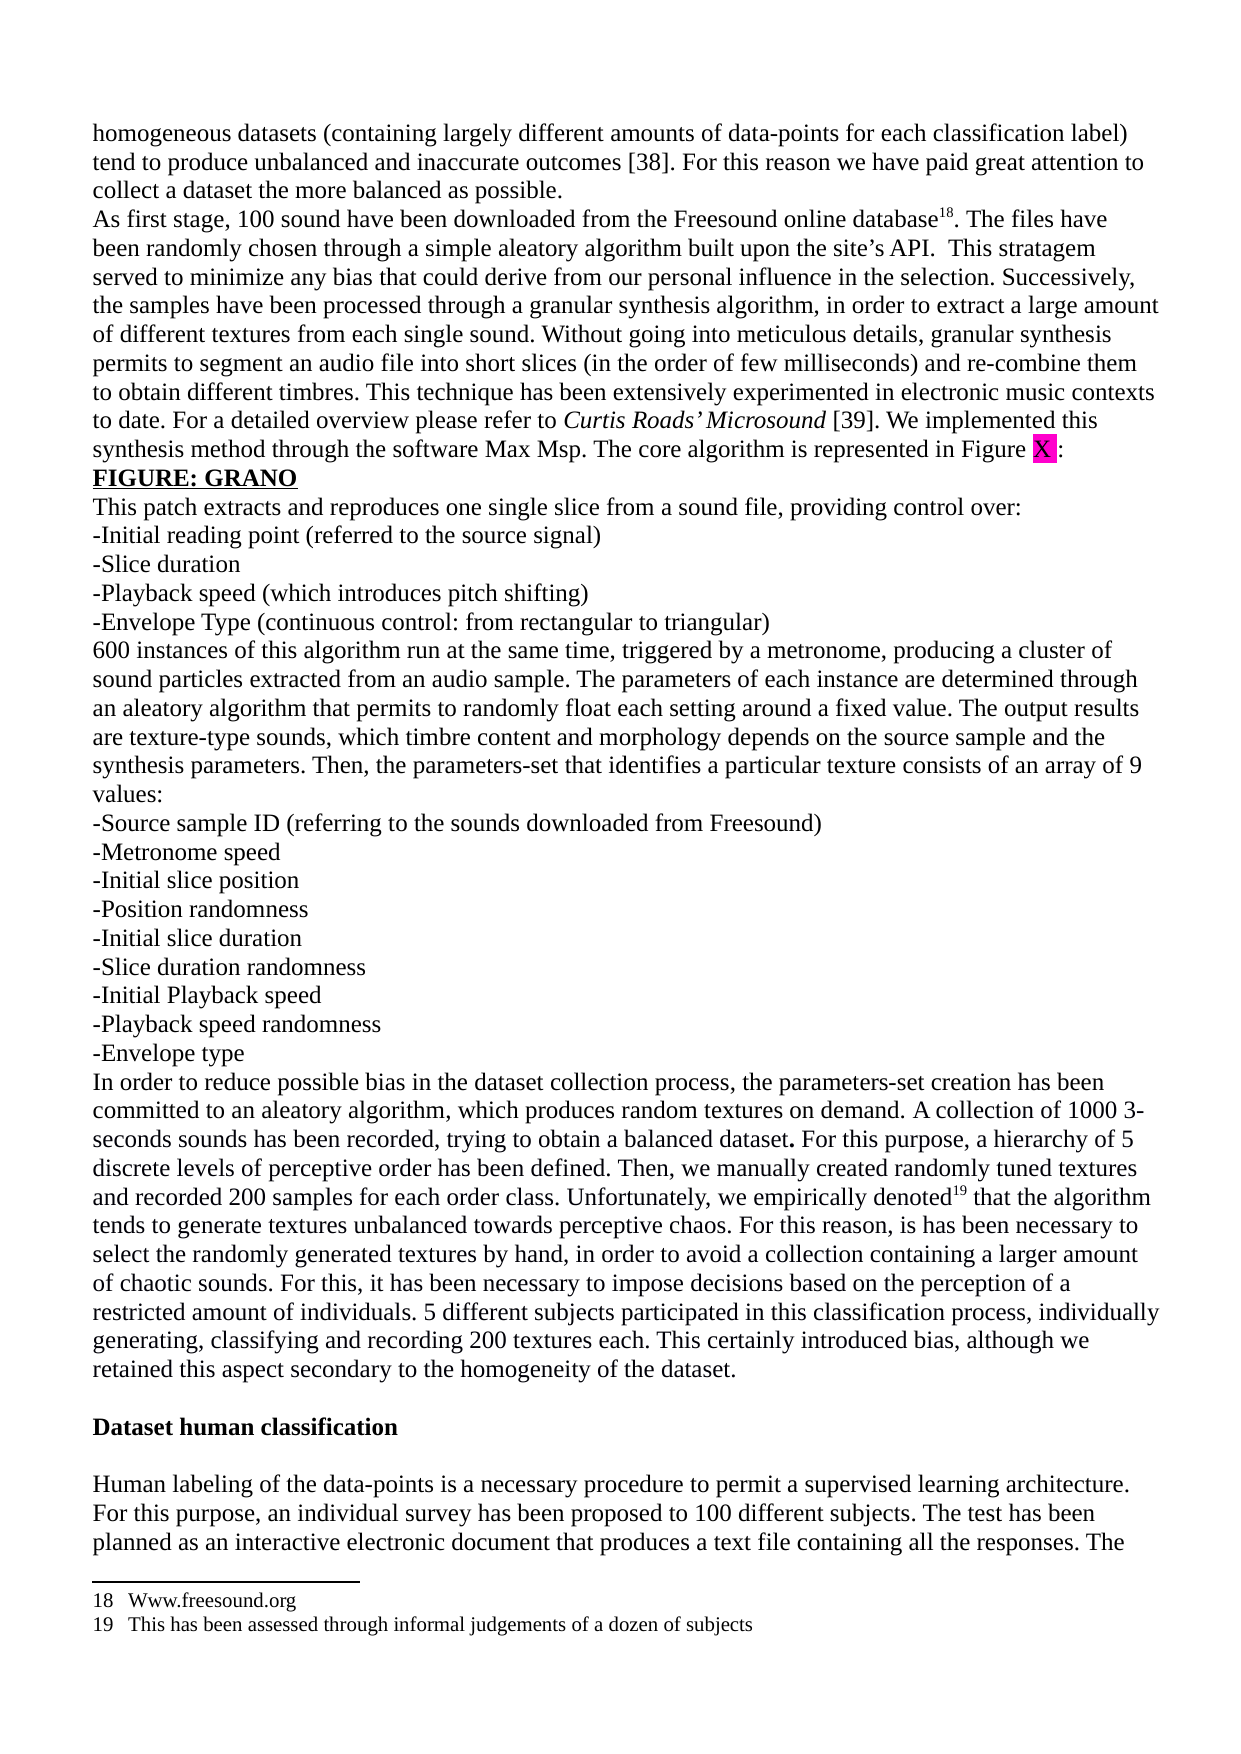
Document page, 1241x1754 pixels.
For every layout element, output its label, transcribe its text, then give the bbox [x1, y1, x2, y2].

text In order to reduce possible bias in the dataset collection process, the parameters-set creation has been committed to an aleatory algorithm, which produces random textures on demand. A collection of 1000 3-seconds sounds has been recorded, trying to obtain a balanced dataset. For this purpose, a hierarchy of 5 discrete levels of perceptive order has been defined. Then, we manually created randomly tuned textures and recorded 200 samples for each order class. Unfortunately, we empirically denoted that the algorithm tends to generate textures unbalanced towards perceptive chaos. For this reason, is has been necessary to select the randomly generated textures by hand, in order to avoid a collection containing a larger amount of chaotic sounds. For this, it has been necessary to impose decisions based on the perception of a restricted amount of individuals. 5 different subjects participated in this classification process, individually generating, classifying and recording 200 textures each. This certainly introduced bias, although we retained this aspect secondary to the homogeneity of the dataset. [92, 1067, 1160, 1383]
text -Source sample ID (referring to the sounds downloaded from Freesound) [92, 808, 1160, 837]
text -Position randomness [92, 894, 1160, 923]
text 600 instances of this algorithm run at the same time, triggered by a metronome, producing a cluster of sound particles extracted from an audio sample. The parameters of each instance are determined through an aleatory algorithm that permits to randomly float each setting around a fixed value. The output results are texture-type sounds, which timbre content and morphology depends on the source sample and the synthesis parameters. Then, the parameters-set that identifies a particular texture consists of an array of 9 values: [92, 636, 1160, 808]
text FIGURE: GRANO [92, 463, 1160, 492]
text Human labeling of the data-points is a necessary procedure to permit a supervised learning architecture. For this purpose, an individual survey has been proposed to 100 different subjects. The test has been planned as an interactive electronic document that produces a text file containing all the responses. The [92, 1469, 1160, 1556]
text Www.freesound.org [92, 1588, 1160, 1612]
text -Playback speed randomness [92, 1009, 1160, 1038]
text -Slice duration randomness [92, 952, 1160, 981]
text -Envelope type [92, 1038, 1160, 1067]
text This has been assessed through informal judgements of a dozen of subjects [92, 1612, 1160, 1636]
text -Slice duration [92, 549, 1160, 578]
text -Initial slice duration [92, 923, 1160, 952]
text -Playback speed (which introduces pitch shifting) [92, 578, 1160, 607]
text -Metronome speed [92, 837, 1160, 866]
text -Initial reading point (referred to the source signal) [92, 521, 1160, 549]
text homogeneous datasets (containing largely different amounts of data-points for each classification label) tend to produce unbalanced and inaccurate outcomes [38]. For this reason we have paid great attention to collect a dataset the more balanced as possible. [92, 118, 1160, 204]
text -Envelope Type (continuous control: from rectangular to triangular) [92, 607, 1160, 636]
text -Initial Playback speed [92, 981, 1160, 1009]
text As first stage, 100 sound have been downloaded from the Freesound online database. The files have been randomly chosen through a simple aleatory algorithm built upon the site’s API. This stratagem served to minimize any bias that could derive from our personal influence in the selection. Successively, the samples have been processed through a granular synthesis algorithm, in order to extract a large amount of different textures from each single sound. Without going into meticulous details, granular synthesis permits to segment an audio file into short slices (in the order of few milliseconds) and re-combine them to obtain different timbres. This technique has been extensively experimented in electronic music contexts to date. For a detailed overview please refer to Curtis Roads’ Microsound [39]. We implemented this synthesis method through the software Max Msp. The core algorithm is represented in Figure X : [92, 204, 1160, 463]
text Dataset human classification [92, 1412, 1160, 1441]
text -Initial slice position [92, 866, 1160, 894]
text This patch extracts and reproduces one single slice from a sound file, providing control over: [92, 492, 1160, 521]
